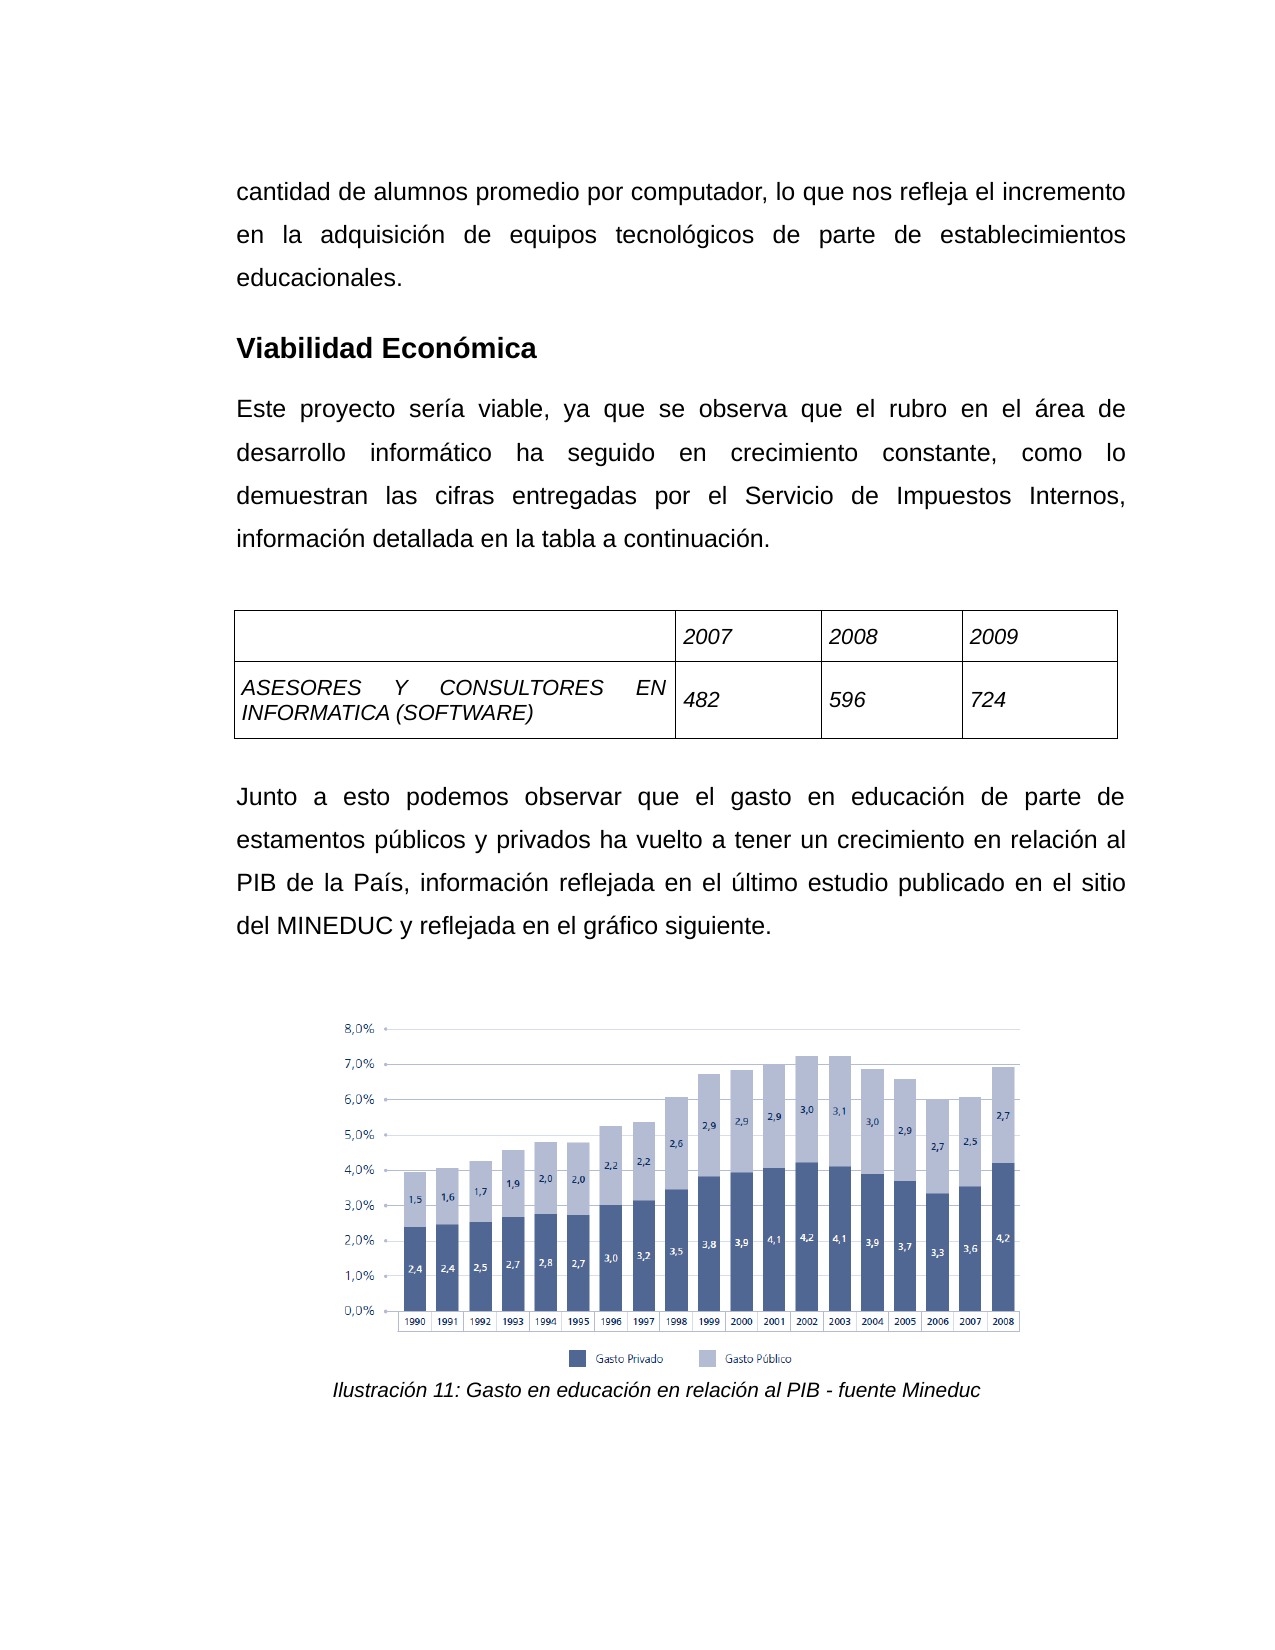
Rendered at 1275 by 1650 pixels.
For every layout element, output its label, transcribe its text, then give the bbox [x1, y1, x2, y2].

picture [332, 1019, 1032, 1378]
text Ilustración 11: Gasto en educación en relación al PIB - fuente Mineduc [332, 1378, 1032, 1402]
table_header 2007 [676, 611, 821, 661]
table_cell 482 [676, 662, 821, 738]
subtitle Viabilidad Económica [236, 332, 1127, 365]
text cantidad de alumnos promedio por computador, lo que nos refleja el incremento en la adquisición de equipos tecnológicos de parte de establecimientos educacionales. [236, 177, 1127, 292]
text Junto a esto podemos observar que el gasto en educación de parte de estamentos públicos y privados ha vuelto a tener un crecimiento en relación al PIB de la País, información reflejada en el último estudio publicado en el sitio del MINEDUC y reflejada en el gráfico siguiente. [236, 782, 1127, 940]
table_cell 724 [963, 662, 1117, 738]
table_header 2008 [822, 611, 962, 661]
table_header 2009 [963, 611, 1117, 661]
table_header [235, 611, 675, 661]
table_cell ASESORES Y CONSULTORES EN INFORMATICA (SOFTWARE) [235, 662, 675, 738]
text Este proyecto sería viable, ya que se observa que el rubro en el área de desarrollo informático ha seguido en crecimiento constante, como lo demuestran las cifras entregadas por el Servicio de Impuestos Internos, información detallada en la tabla a continuación. [236, 394, 1127, 552]
table_cell 596 [822, 662, 962, 738]
